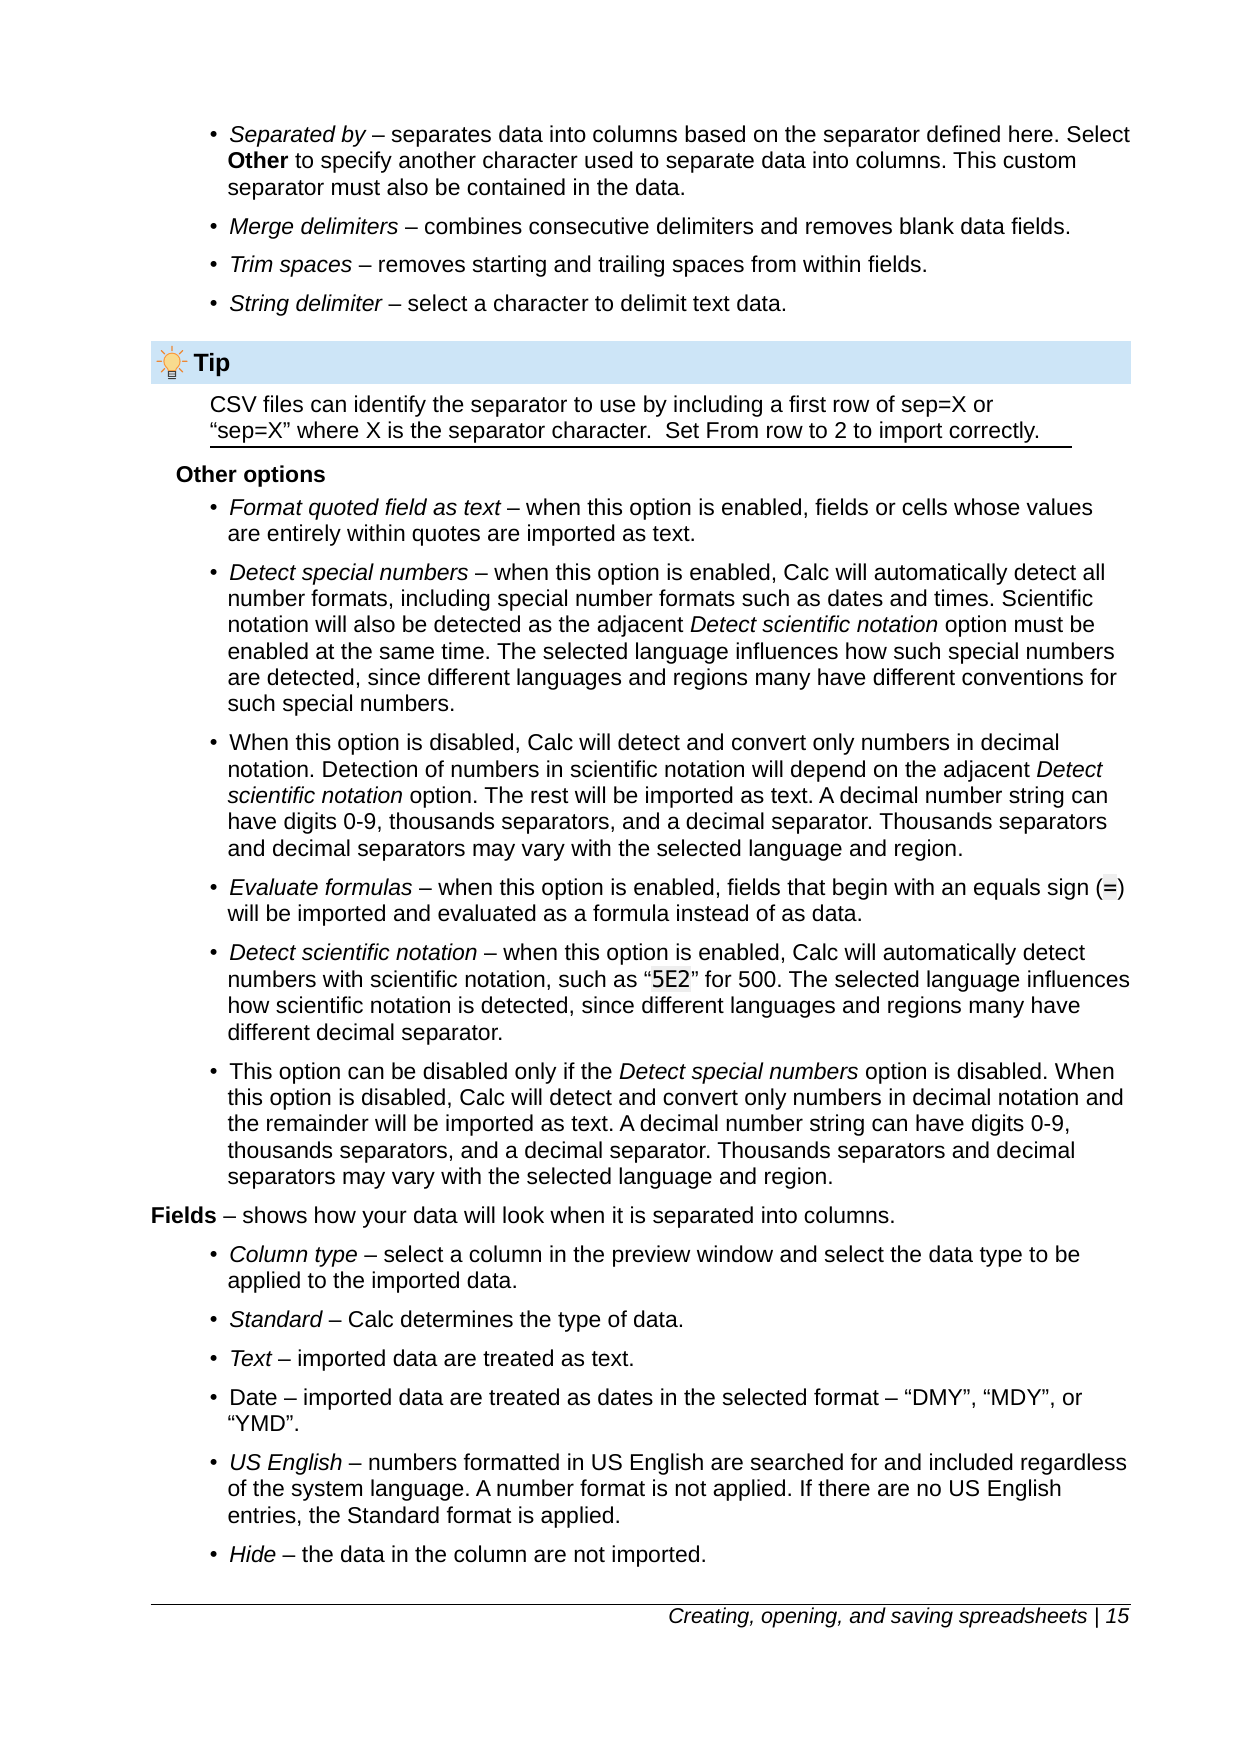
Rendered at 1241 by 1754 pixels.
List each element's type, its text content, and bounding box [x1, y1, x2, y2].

list Format quoted field as text – when this option is enabled, fields or cells whose values are entirely within quotes are imported as text. [209, 493, 1131, 546]
list Merge delimiters – combines consecutive delimiters and removes blank data fields. [209, 213, 1131, 239]
list Hide – the data in the column are not imported. [209, 1541, 1131, 1567]
list Standard – Calc determines the type of data. [209, 1306, 1131, 1332]
text Other options [176, 461, 1131, 487]
list Column type – select a column in the preview window and select the data type to be applied to the imported data. [209, 1241, 1131, 1293]
list When this option is disabled, Calc will detect and convert only numbers in decimal notation. Detection of numbers in scientific notation will depend on the adjacent Detect scientific notation option. The rest will be imported as text. A decimal number string can have digits 0-9, thousands separators, and a decimal separator. Thousands separators and decimal separators may vary with the selected language and region. [209, 729, 1131, 861]
list Date – imported data are treated as dates in the selected format – “DMY”, “MDY”, or “YMD”. [209, 1384, 1131, 1436]
text Fields – shows how your data will look when it is separated into columns. [151, 1202, 1131, 1228]
list Text – imported data are treated as text. [209, 1345, 1131, 1371]
list Detect special numbers – when this option is enabled, Calc will automatically detect all number formats, including special number formats such as dates and times. Scientific notation will also be detected as the adjacent Detect scientific notation option must be enabled at the same time. The selected language influences how such special numbers are detected, since different languages and regions many have different conventions for such special numbers. [209, 559, 1131, 717]
list Evaluate formulas – when this option is enabled, fields that begin with an equals sign (=) will be imported and evaluated as a formula instead of as data. [209, 873, 1131, 927]
subtitle Tip [151, 341, 1131, 384]
list String delimiter – select a character to delimit text data. [209, 290, 1131, 317]
list This option can be disabled only if the Detect special numbers option is disabled. When this option is disabled, Calc will detect and convert only numbers in decimal notation and the remainder will be imported as text. A decimal number string can have digits 0-9, thousands separators, and a decimal separator. Thousands separators and decimal separators may vary with the selected language and region. [209, 1058, 1131, 1189]
list Detect scientific notation – when this option is enabled, Calc will automatically detect numbers with scientific notation, such as “5E2” for 500. The selected language influences how scientific notation is detected, since different languages and regions many have different decimal separator. [209, 939, 1131, 1045]
text CSV files can identify the separator to use by including a first row of sep=X or “sep=X” where X is the separator character. Set From row to 2 to import correctly. [209, 391, 1072, 448]
list US English – numbers formatted in US English are searched for and included regardless of the system language. A number format is not applied. If there are no US English entries, the Standard format is applied. [209, 1449, 1131, 1528]
list Trim spaces – removes starting and trailing spaces from within fields. [209, 251, 1131, 278]
list Separated by – separates data into columns based on the separator defined here. Select Other to specify another character used to separate data into columns. This custom separator must also be contained in the data. [209, 121, 1131, 200]
